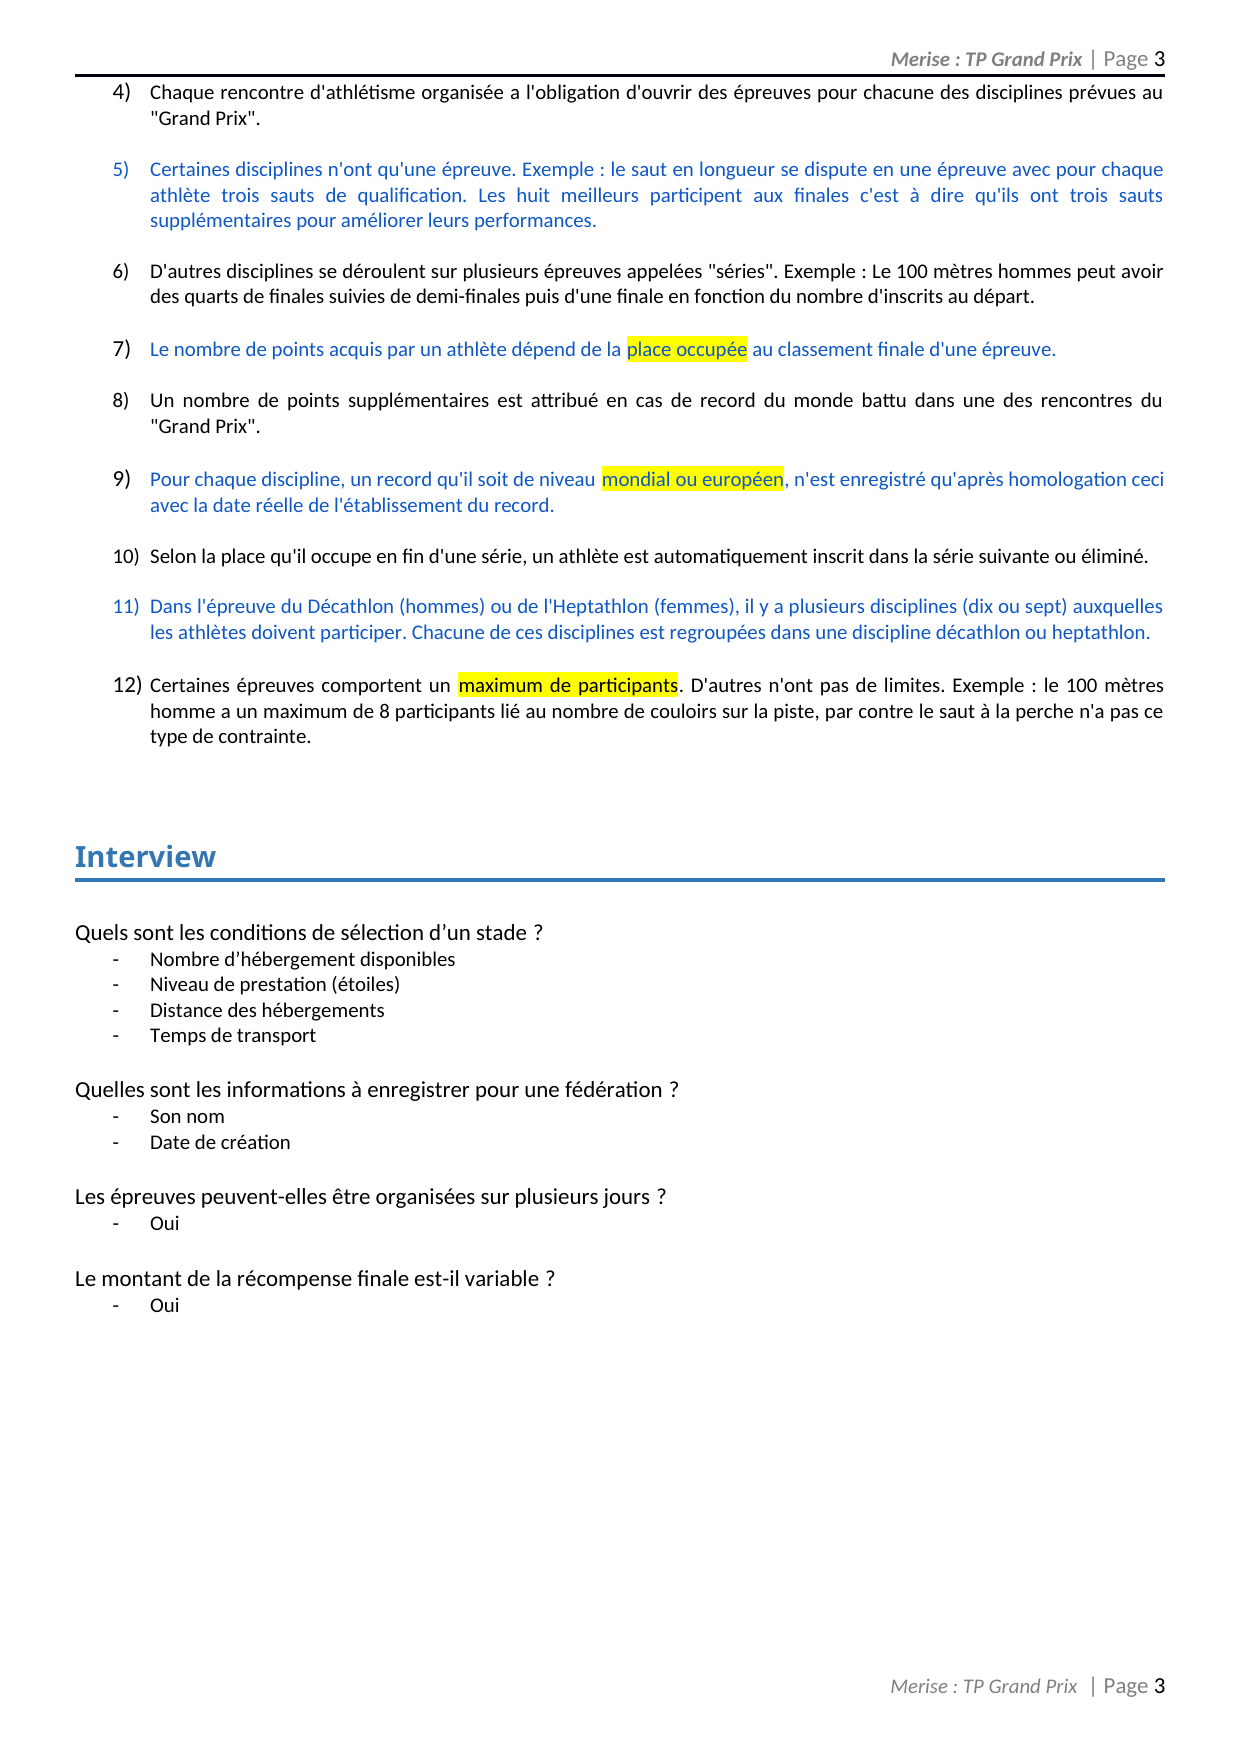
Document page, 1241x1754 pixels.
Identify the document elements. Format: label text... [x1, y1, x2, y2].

list Oui [112, 1211, 1165, 1236]
list Date de création [112, 1129, 1165, 1154]
list D'autres disciplines se déroulent sur plusieurs épreuves appelées "séries". Exemple : Le 100 mètres hommes peut avoir des quarts de finales suivies de demi-finales puis d'une finale en fonction du nombre d'inscrits au départ. [112, 258, 1165, 309]
list Le nombre de points acquis par un athlète dépend de la place occupée au classement finale d'une épreuve. [112, 334, 1165, 362]
list Un nombre de points supplémentaires est attribué en cas de record du monde battu dans une des rencontres du "Grand Prix". [112, 388, 1165, 438]
list Oui [112, 1292, 1165, 1317]
list Selon la place qu'il occupe en fin d'une série, un athlète est automatiquement inscrit dans la série suivante ou éliminé. [112, 543, 1165, 568]
text Les épreuves peuvent-elles être organisées sur plusieurs jours ? [75, 1182, 1165, 1211]
list Pour chaque discipline, un record qu'il soit de niveau mondial ou européen, n'est enregistré qu'après homologation ceci avec la date réelle de l'établissement du record. [112, 464, 1165, 517]
list Niveau de prestation (étoiles) [112, 971, 1165, 997]
list Nombre d’hébergement disponibles [112, 946, 1165, 971]
text Quels sont les conditions de sélection d’un stade ? [75, 918, 1165, 946]
list Chaque rencontre d'athlétisme organisée a l'obligation d'ouvrir des épreuves pour chacune des disciplines prévues au "Grand Prix". [112, 77, 1165, 131]
list Certaines épreuves comportent un maximum de participants. D'autres n'ont pas de limites. Exemple : le 100 mètres homme a un maximum de 8 participants lié au nombre de couloirs sur la piste, par contre le saut à la perche n'a pas ce type de contrainte. [112, 670, 1165, 749]
list Dans l'épreuve du Décathlon (hommes) ou de l'Heptathlon (femmes), il y a plusieurs disciplines (dix ou sept) auxquelles les athlètes doivent participer. Chacune de ces disciplines est regroupées dans une discipline décathlon ou heptathlon. [112, 594, 1165, 644]
list Temps de transport [112, 1022, 1165, 1048]
subtitle Interview [75, 837, 1165, 878]
list Certaines disciplines n'ont qu'une épreuve. Exemple : le saut en longueur se dispute en une épreuve avec pour chaque athlète trois sauts de qualification. Les huit meilleurs participent aux finales c'est à dire qu'ils ont trois sauts supplémentaires pour améliorer leurs performances. [112, 156, 1165, 233]
list Son nom [112, 1104, 1165, 1129]
text Le montant de la récompense finale est-il variable ? [75, 1264, 1165, 1292]
list Distance des hébergements [112, 997, 1165, 1022]
text Quelles sont les informations à enregistrer pour une fédération ? [75, 1076, 1165, 1104]
